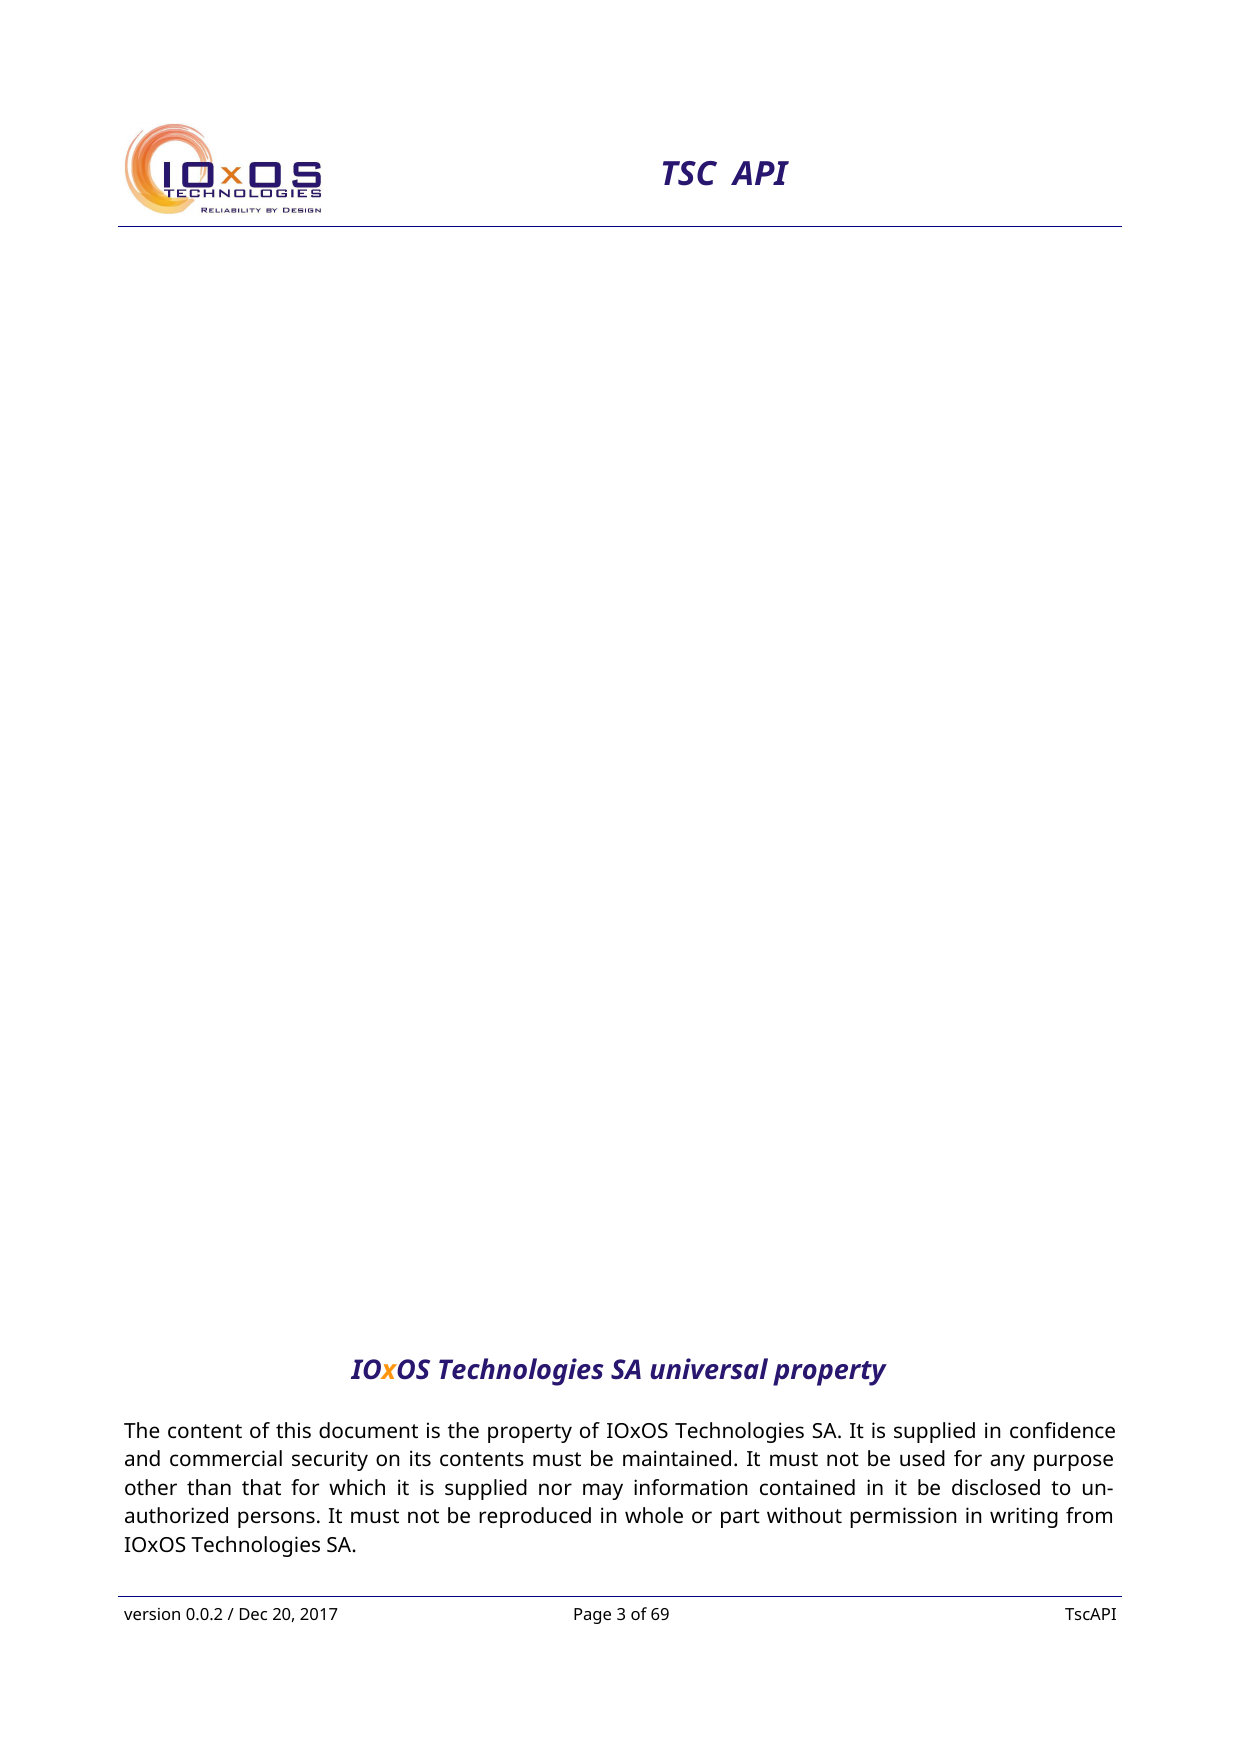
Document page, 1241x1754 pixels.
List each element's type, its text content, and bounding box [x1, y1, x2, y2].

table_header IOxOS Technologies SA universal property The content of this document is the property of IOxOS Technologies SA. It is supplied in confidence and commercial security on its contents must be maintained. It must not be used for any purpose other than that for which it is supplied nor may information contained in it be disclosed to un-authorized persons. It must not be reproduced in whole or part without permission in writing from IOxOS Technologies SA. [118, 284, 1122, 1564]
picture [123, 123, 323, 217]
